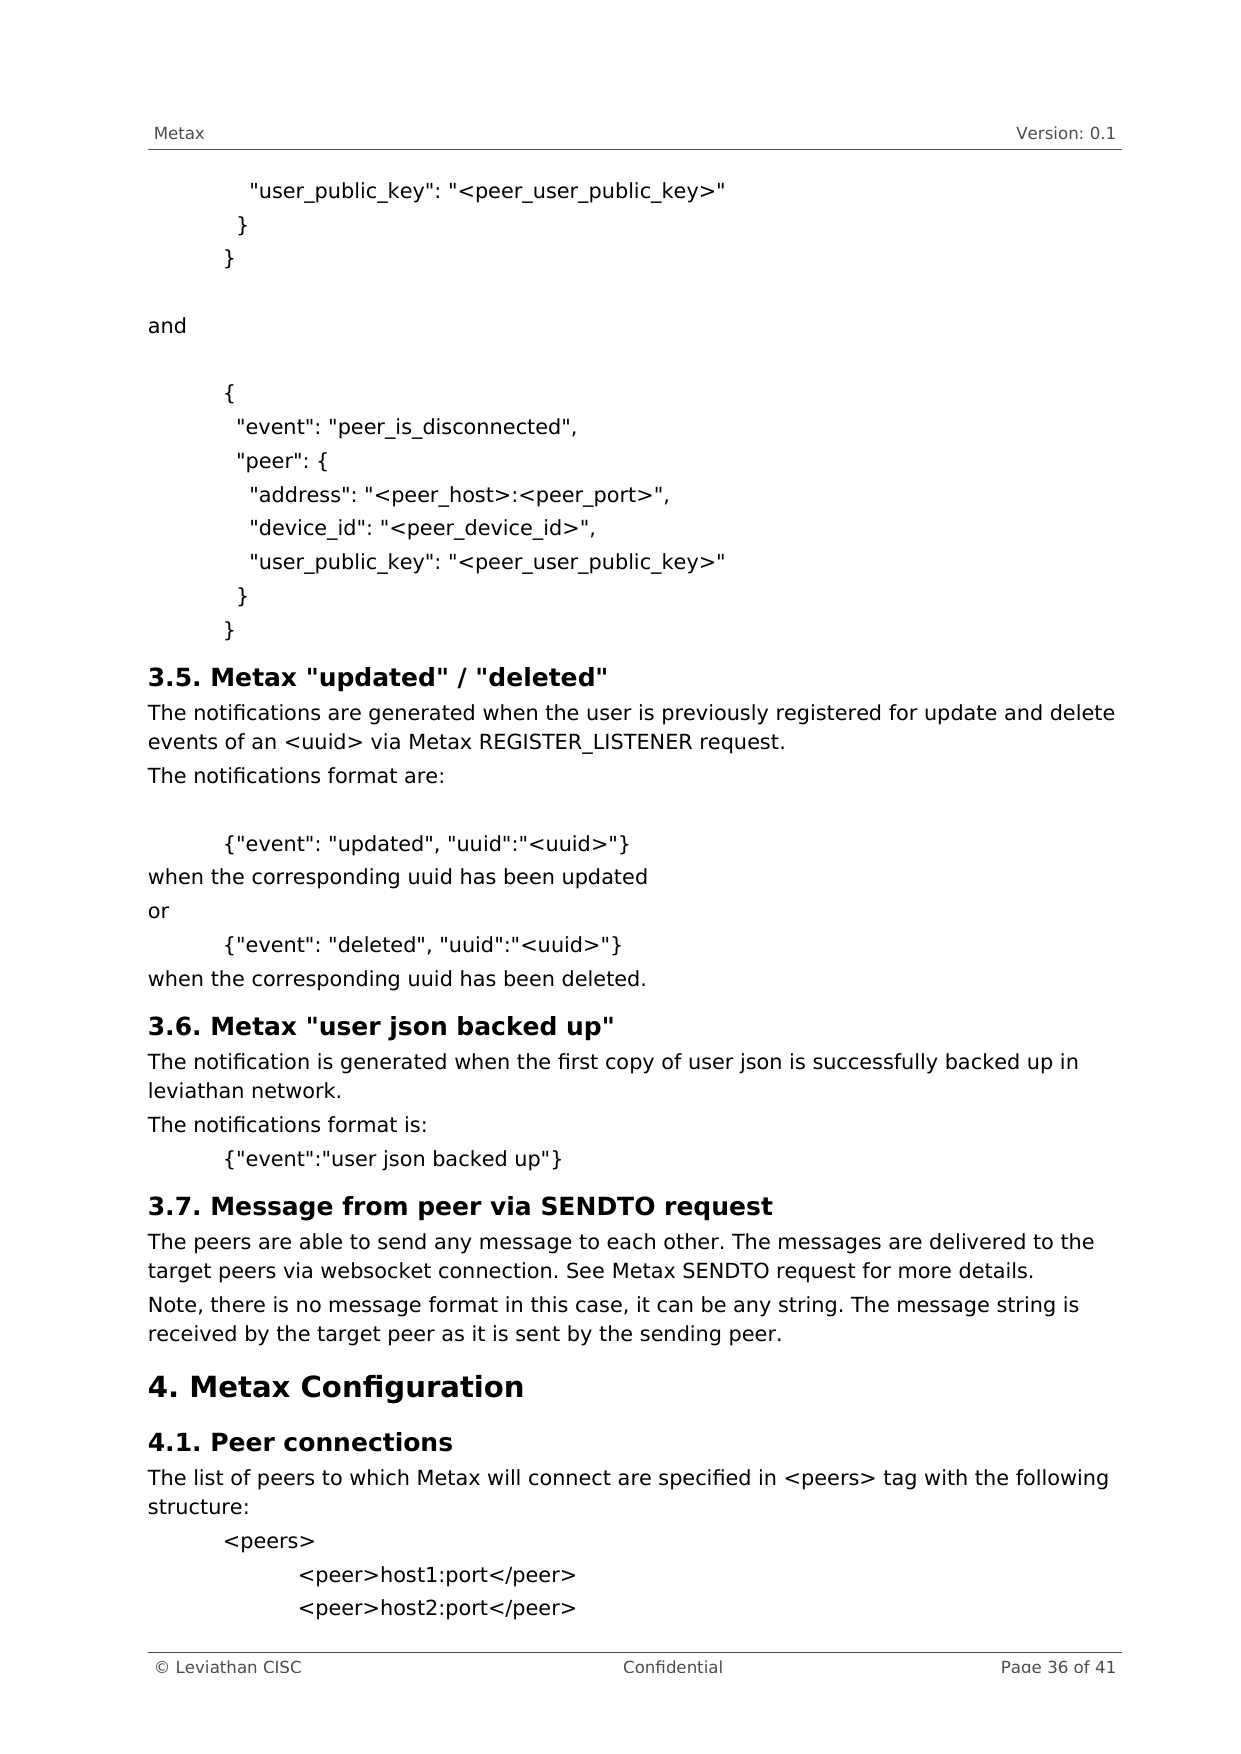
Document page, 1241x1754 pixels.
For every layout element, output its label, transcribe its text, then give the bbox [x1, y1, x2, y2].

text The list of peers to which Metax will connect are specified in <peers> tag with the following structure: [148, 1466, 1122, 1519]
text <peer>host2:port</peer> [298, 1596, 1122, 1621]
text and [148, 314, 1122, 338]
text {"event": "deleted", "uuid":"<uuid>"} [223, 933, 1122, 957]
text } [223, 584, 1122, 608]
text {"event": "updated", "uuid":"<uuid>"} [223, 832, 1122, 856]
text } [223, 618, 1122, 642]
text The notifications are generated when the user is previously registered for update and delete events of an <uuid> via Metax REGISTER_LISTENER request. [148, 701, 1122, 754]
text The peers are able to send any message to each other. The messages are delivered to the target peers via websocket connection. See Metax SENDTO request for more details. [148, 1230, 1122, 1283]
subtitle Metax "user json backed up" [148, 1012, 1122, 1041]
text } [223, 213, 1122, 237]
text "device_id": "<peer_device_id>", [223, 516, 1122, 541]
text { [223, 381, 1122, 406]
text <peers> [223, 1529, 1122, 1553]
text The notifications format are: [148, 764, 1122, 788]
subtitle Metax "updated" / "deleted" [148, 663, 1122, 692]
text <peer>host1:port</peer> [298, 1563, 1122, 1587]
subtitle Metax Configuration [148, 1371, 1122, 1404]
text "peer": { [223, 449, 1122, 473]
text } [223, 246, 1122, 271]
text Note, there is no message format in this case, it can be any string. The message string is received by the target peer as it is sent by the sending peer. [148, 1293, 1122, 1346]
text when the corresponding uuid has been updated [148, 865, 1122, 889]
text "address": "<peer_host>:<peer_port>", [223, 483, 1122, 507]
text when the corresponding uuid has been deleted. [148, 967, 1122, 991]
subtitle Message from peer via SENDTO request [148, 1192, 1122, 1221]
subtitle Peer connections [148, 1428, 1122, 1457]
text The notifications format is: [148, 1113, 1122, 1137]
text {"event":"user json backed up"} [223, 1147, 1122, 1171]
text "user_public_key": "<peer_user_public_key>" [223, 550, 1122, 574]
text or [148, 899, 1122, 923]
text "event": "peer_is_disconnected", [223, 415, 1122, 439]
text "user_public_key": "<peer_user_public_key>" [223, 179, 1122, 203]
text The notification is generated when the first copy of user json is successfully backed up in leviathan network. [148, 1050, 1122, 1103]
